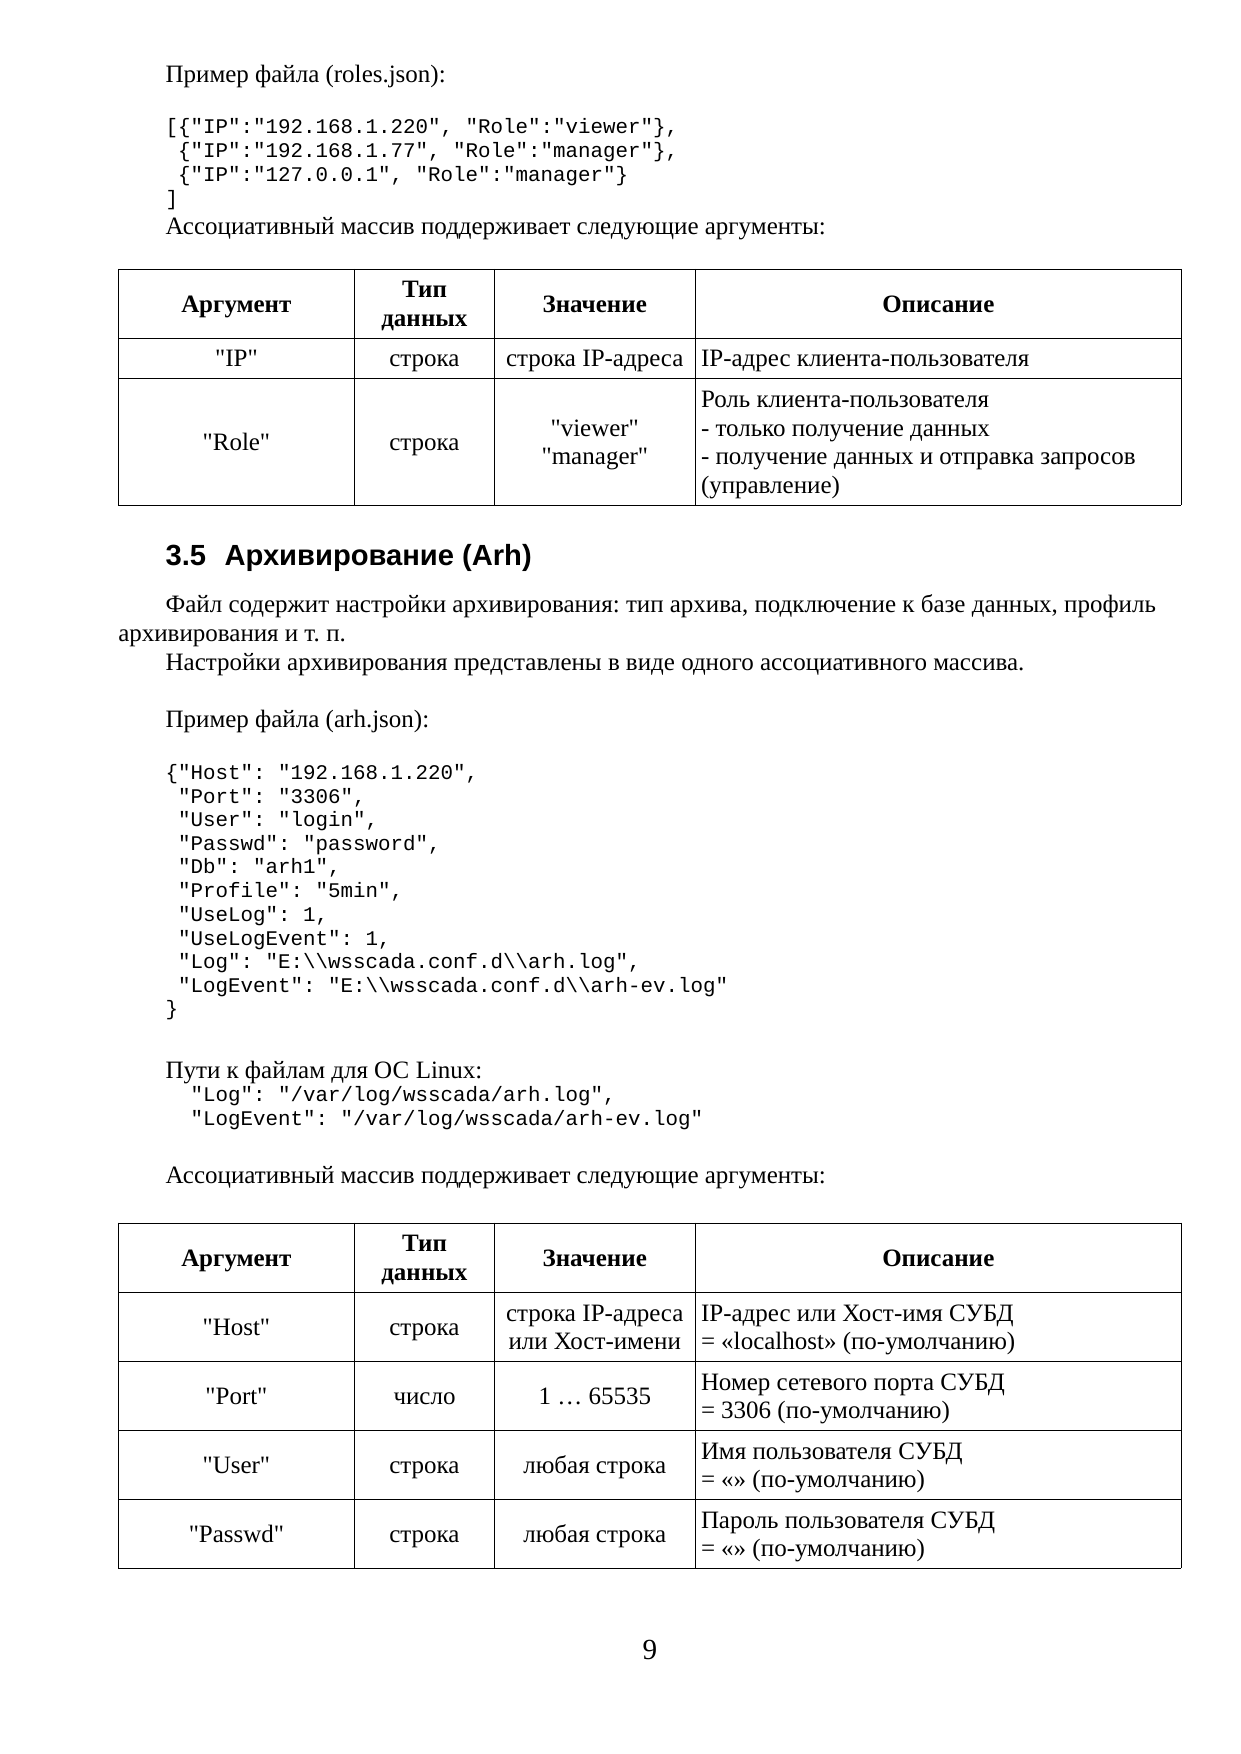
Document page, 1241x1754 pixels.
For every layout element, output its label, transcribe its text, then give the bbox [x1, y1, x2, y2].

table_cell "Port" [119, 1362, 354, 1430]
text {"IP":"127.0.0.1", "Role":"manager"} [118, 164, 1181, 187]
table_cell Роль клиента-пользователя - только получение данных - получение данных и отправка запросов (управление) [696, 379, 1181, 504]
text "User": "login", [118, 809, 1181, 833]
text {"Host": "192.168.1.220", [118, 762, 1181, 786]
text {"IP":"192.168.1.77", "Role":"manager"}, [118, 140, 1181, 164]
table_cell строка [355, 339, 494, 378]
text Пути к файлам для ОС Linux: [118, 1056, 1181, 1084]
text Ассоциативный массив поддерживает следующие аргументы: [118, 211, 1181, 240]
text "LogEvent": "E:\\wsscada.conf.d\\arh-ev.log" [118, 975, 1181, 998]
table_cell строка [355, 1431, 494, 1499]
text Настройки архивирования представлены в виде одного ассоциативного массива. [118, 647, 1181, 676]
table_cell "IP" [119, 339, 354, 378]
table_cell "Role" [119, 379, 354, 504]
table_cell IP-адрес клиента-пользователя [696, 339, 1181, 378]
text Пример файла (roles.json): [118, 59, 1181, 88]
text } [118, 998, 1181, 1022]
table_header Значение [495, 1224, 695, 1292]
table_cell 1 … 65535 [495, 1362, 695, 1430]
text "Db": "arh1", [118, 857, 1181, 880]
subtitle Архивирование (Arh) [118, 538, 1181, 572]
table_cell Пароль пользователя СУБД = «» (по-умолчанию) [696, 1500, 1181, 1568]
text Файл содержит настройки архивирования: тип архива, подключение к базе данных, профиль архивирования и т. п. [118, 589, 1181, 647]
table_header Тип данных [355, 270, 494, 338]
text "LogEvent": "/var/log/wsscada/arh-ev.log" [118, 1108, 1181, 1132]
table_cell строка IP-адреса [495, 339, 695, 378]
table_cell любая строка [495, 1431, 695, 1499]
table_header Описание [696, 1224, 1181, 1292]
table_cell строка [355, 1293, 494, 1361]
table_cell Имя пользователя СУБД = «» (по-умолчанию) [696, 1431, 1181, 1499]
text ] [118, 187, 1181, 211]
table_cell строка [355, 379, 494, 504]
text "UseLog": 1, [118, 904, 1181, 927]
table_cell Номер сетевого порта СУБД = 3306 (по-умолчанию) [696, 1362, 1181, 1430]
text Пример файла (arh.json): [118, 704, 1181, 733]
table_cell строка [355, 1500, 494, 1568]
table_cell "Passwd" [119, 1500, 354, 1568]
table_header Описание [696, 270, 1181, 338]
table_header Аргумент [119, 270, 354, 338]
table_cell "Host" [119, 1293, 354, 1361]
text [{"IP":"192.168.1.220", "Role":"viewer"}, [118, 117, 1181, 140]
table_header Тип данных [355, 1224, 494, 1292]
table_cell IP-адрес или Хост-имя СУБД = «localhost» (по-умолчанию) [696, 1293, 1181, 1361]
text Ассоциативный массив поддерживает следующие аргументы: [118, 1160, 1181, 1189]
text "UseLogEvent": 1, [118, 927, 1181, 951]
table_header Аргумент [119, 1224, 354, 1292]
table_cell строка IP-адреса или Хост-имени [495, 1293, 695, 1361]
text "Passwd": "password", [118, 833, 1181, 857]
table_cell "User" [119, 1431, 354, 1499]
table_cell "viewer" "manager" [495, 379, 695, 504]
text "Log": "E:\\wsscada.conf.d\\arh.log", [118, 951, 1181, 975]
table_cell любая строка [495, 1500, 695, 1568]
text "Port": "3306", [118, 786, 1181, 809]
table_header Значение [495, 270, 695, 338]
text "Profile": "5min", [118, 880, 1181, 904]
table_cell число [355, 1362, 494, 1430]
text "Log": "/var/log/wsscada/arh.log", [118, 1084, 1181, 1108]
